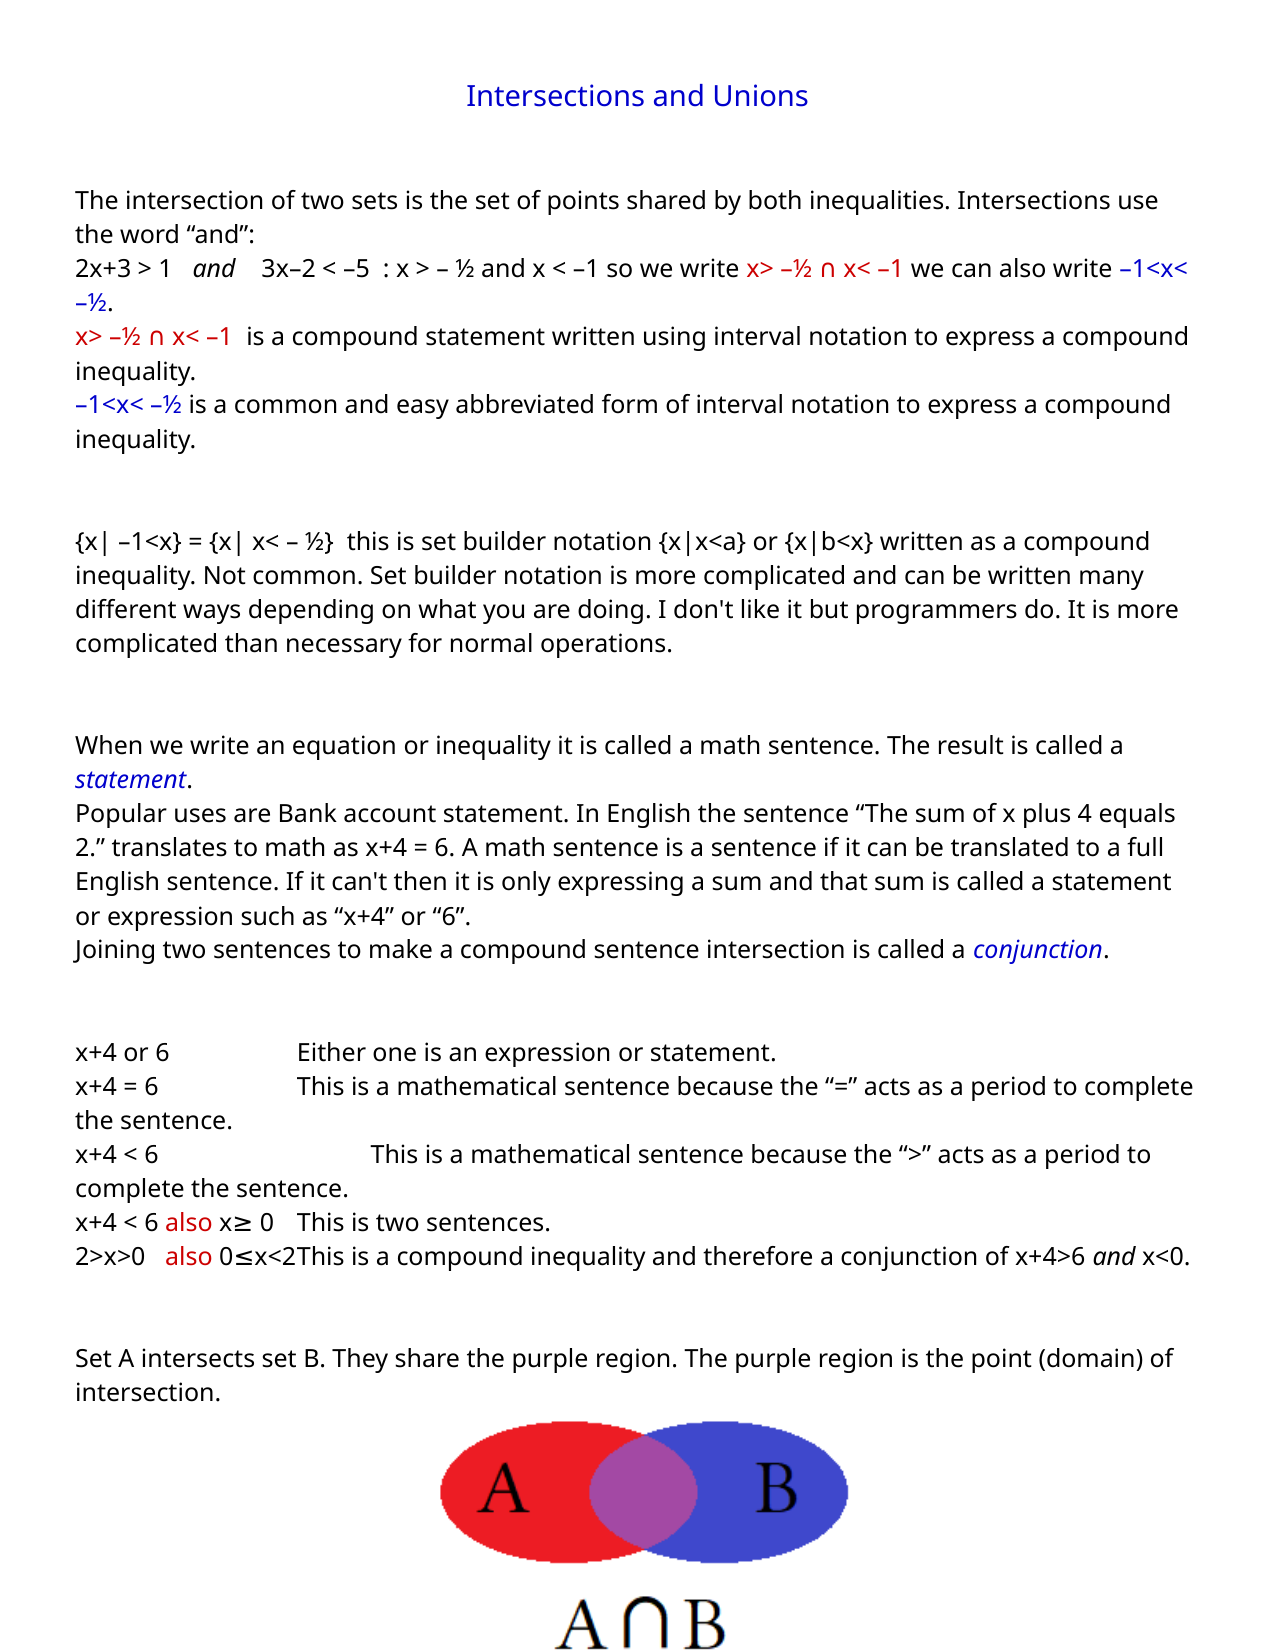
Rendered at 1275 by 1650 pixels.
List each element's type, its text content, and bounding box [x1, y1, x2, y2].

text The intersection of two sets is the set of points shared by both inequalities. Intersections use the word “and”: [75, 183, 1200, 251]
text x+4 = 6 This is a mathematical sentence because the “=” acts as a period to complete the sentence. [75, 1068, 1200, 1137]
text x+4 < 6 also x≥ 0 This is two sentences. [75, 1205, 1200, 1239]
text –1<x< –½ is a common and easy abbreviated form of interval notation to express a compound inequality. [75, 387, 1200, 455]
text x> –½ ∩ x< –1 is a compound statement written using interval notation to express a compound inequality. [75, 319, 1200, 387]
text 2x+3 > 1 and 3x–2 < –5 : x > – ½ and x < –1 so we write x> –½ ∩ x< –1 we can also write –1<x< –½. [75, 251, 1200, 319]
text When we write an equation or inequality it is called a math sentence. The result is called a statement. [75, 728, 1200, 796]
text x+4 < 6 This is a mathematical sentence because the “>” acts as a period to complete the sentence. [75, 1137, 1200, 1205]
text {x| –1<x} = {x| x< – ½} this is set builder notation {x|x<a} or {x|b<x} written as a compound inequality. Not common. Set builder notation is more complicated and can be written many different ways depending on what you are doing. I don't like it but programmers do. It is more complicated than necessary for normal operations. [75, 523, 1200, 660]
text Joining two sentences to make a compound sentence intersection is called a conjunction. [75, 932, 1200, 966]
text Intersections and Unions [75, 75, 1200, 115]
text 2>x>0 also 0≤x<2 This is a compound inequality and therefore a conjunction of x+4>6 and x<0. [75, 1239, 1200, 1273]
text Set A intersects set B. They share the purple region. The purple region is the point (domain) of intersection. [75, 1341, 1200, 1409]
text x+4 or 6 Either one is an expression or statement. [75, 1034, 1200, 1068]
text Popular uses are Bank account statement. In English the sentence “The sum of x plus 4 equals 2.” translates to math as x+4 = 6. A math sentence is a sentence if it can be translated to a full English sentence. If it can't then it is only expressing a sum and that sum is called a statement or expression such as “x+4” or “6”. [75, 796, 1200, 932]
